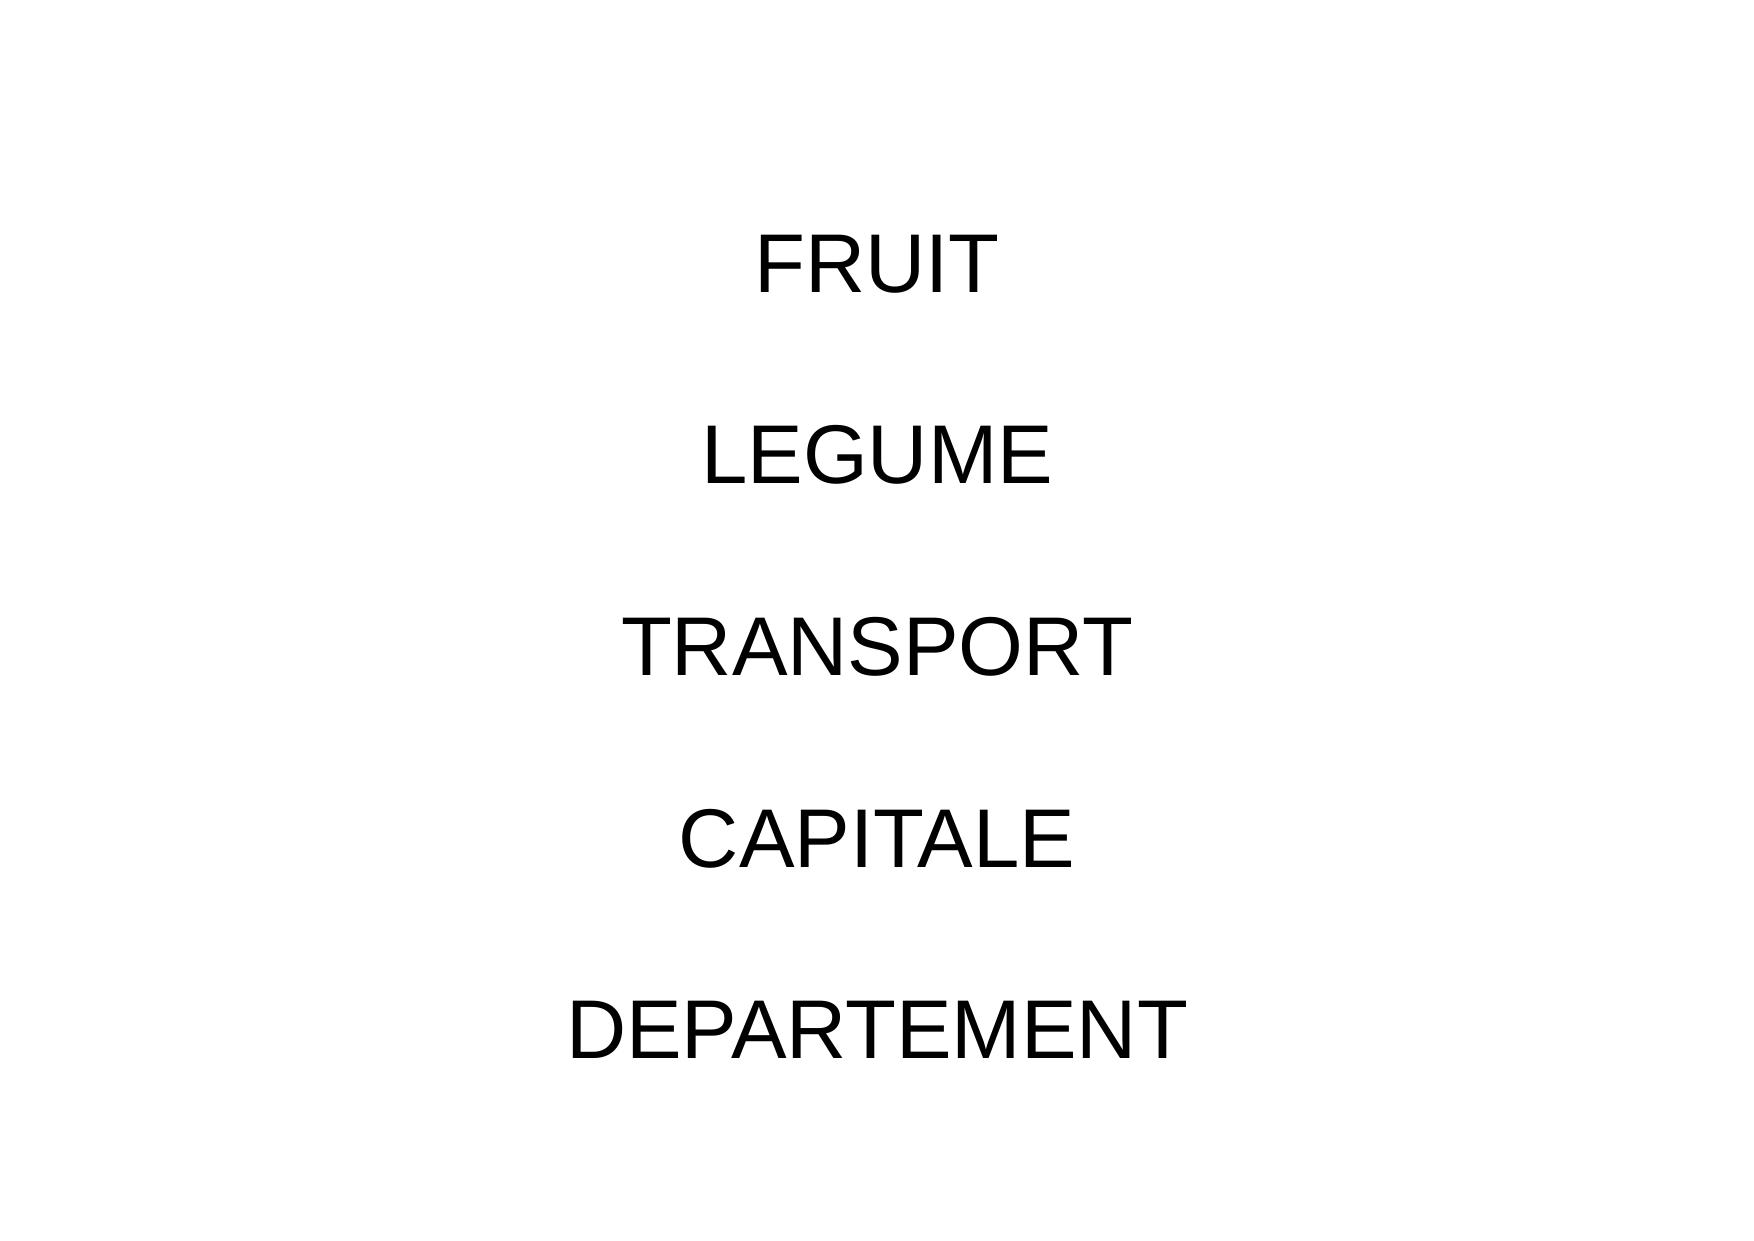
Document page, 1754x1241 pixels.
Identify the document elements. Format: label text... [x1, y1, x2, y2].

text FRUIT [118, 214, 1636, 310]
text CAPITALE [118, 789, 1636, 885]
text TRANSPORT [118, 597, 1636, 693]
text LEGUME [118, 406, 1636, 501]
text DEPARTEMENT [118, 981, 1636, 1076]
